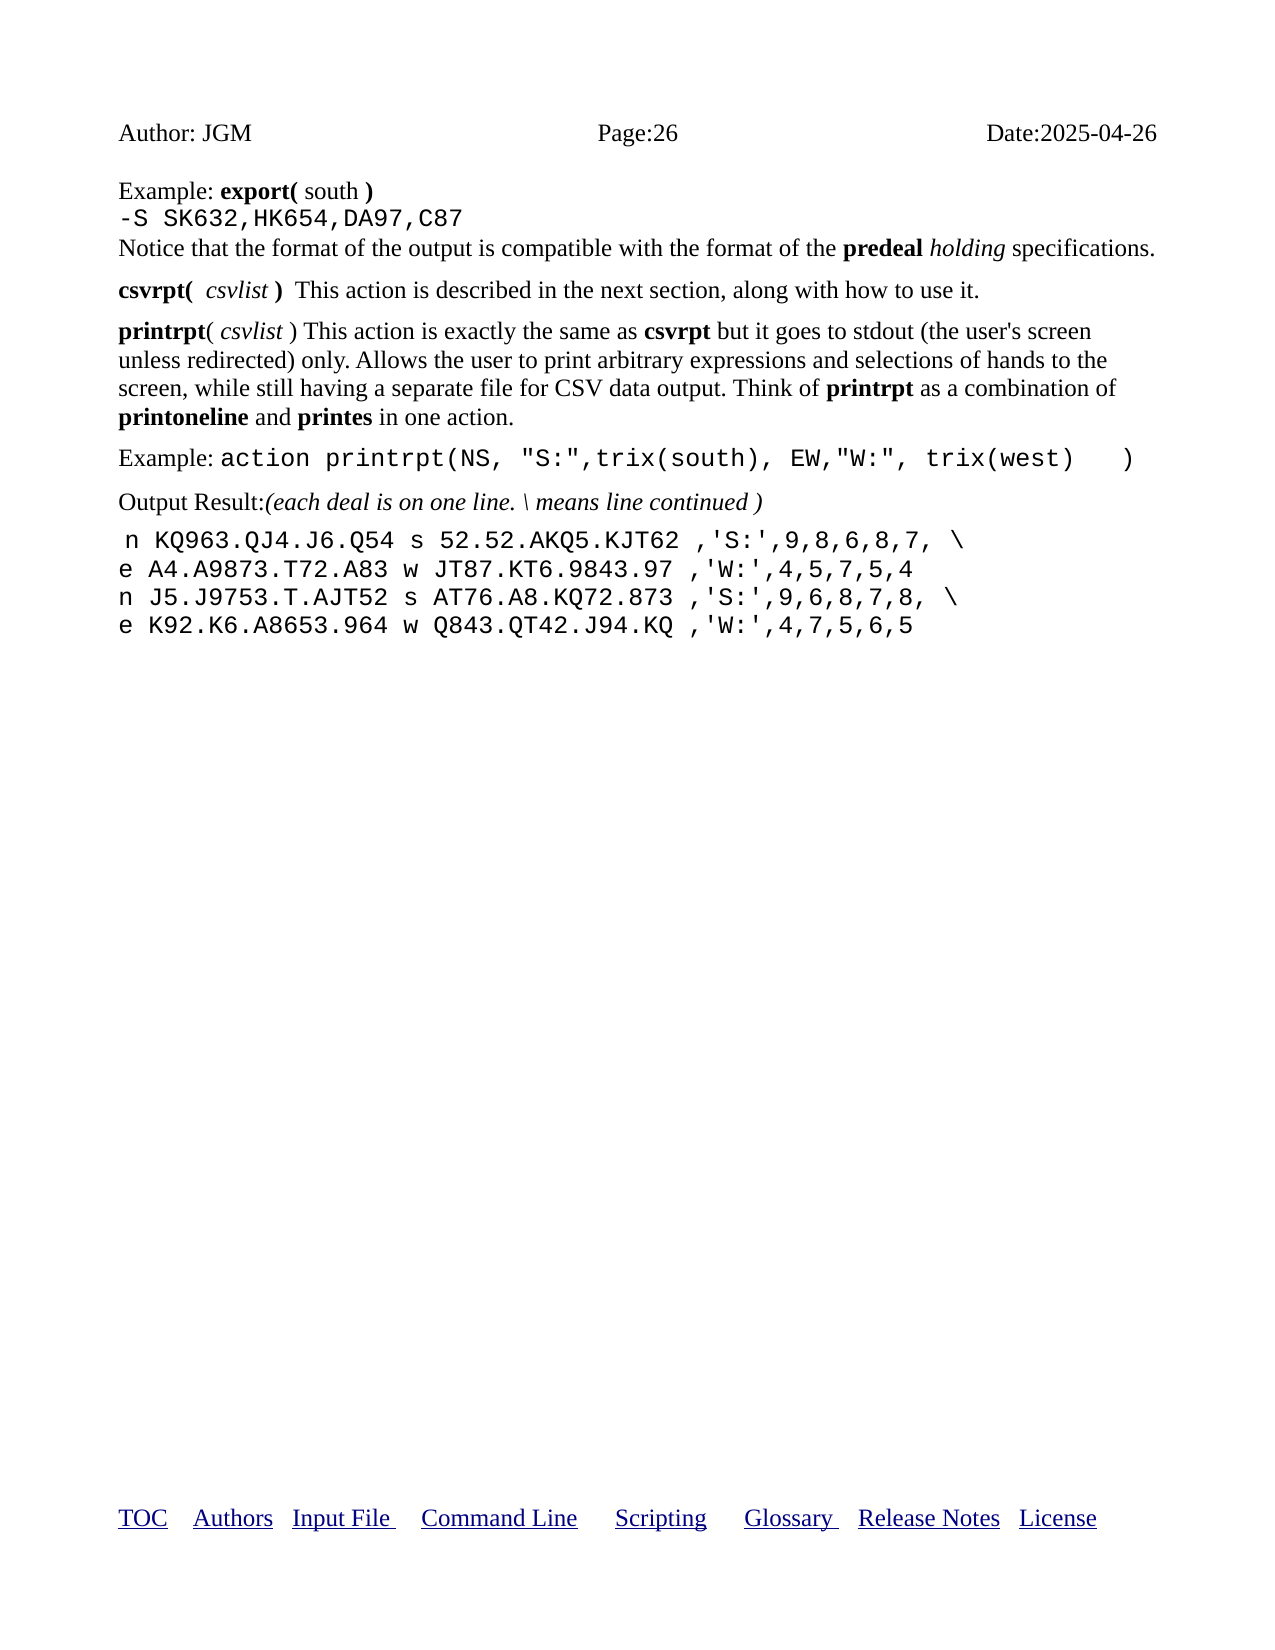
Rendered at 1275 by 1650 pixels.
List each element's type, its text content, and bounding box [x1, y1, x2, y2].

text n KQ963.QJ4.J6.Q54 s 52.52.AKQ5.KJT62 ,'S:',9,8,6,8,7, \ [118, 528, 1157, 556]
text Notice that the format of the output is compatible with the format of the predeal holding specifications. [118, 233, 1157, 262]
text e K92.K6.A8653.964 w Q843.QT42.J94.KQ ,'W:',4,7,5,6,5 [118, 613, 1157, 641]
text n J5.J9753.T.AJT52 s AT76.A8.KQ72.873 ,'S:',9,6,8,7,8, \ [118, 585, 1157, 613]
text Example: action printrpt(NS, "S:",trix(south), EW,"W:", trix(west) ) [118, 443, 1157, 474]
text -S SK632,HK654,DA97,C87 [118, 205, 1157, 233]
text csvrpt( csvlist ) This action is described in the next section, along with how to use it. [118, 275, 1157, 303]
text Output Result:(each deal is on one line. \ means line continued ) [118, 487, 1157, 516]
text Example: export( south ) [118, 176, 1157, 205]
text printrpt( csvlist ) This action is exactly the same as csvrpt but it goes to stdout (the user's screen unless redirected) only. Allows the user to print arbitrary expressions and selections of hands to the screen, while still having a separate file for CSV data output. Think of printrpt as a combination of printoneline and printes in one action. [118, 316, 1157, 431]
text e A4.A9873.T72.A83 w JT87.KT6.9843.97 ,'W:',4,5,7,5,4 [118, 556, 1157, 585]
